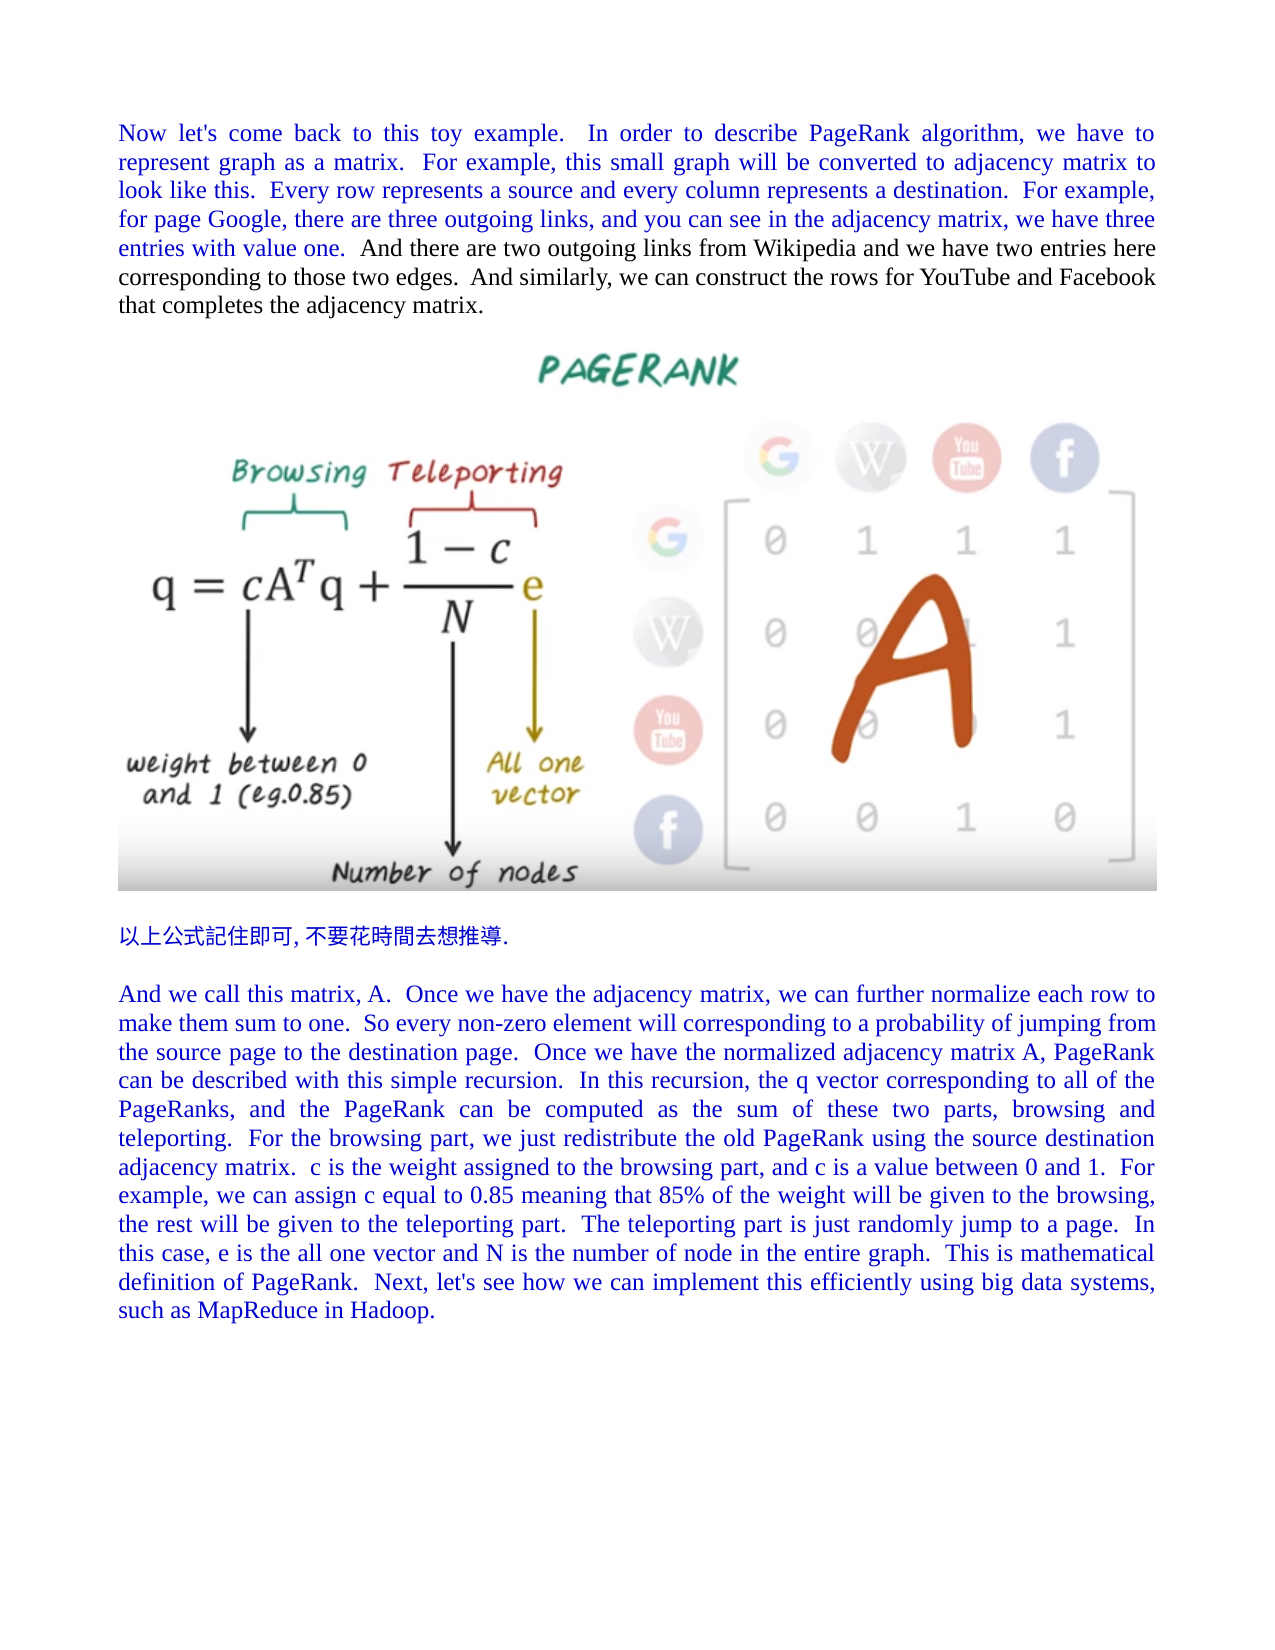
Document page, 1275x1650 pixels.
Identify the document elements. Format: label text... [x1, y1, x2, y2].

text And we call this matrix, A. Once we have the adjacency matrix, we can further normalize each row to make them sum to one. So every non-zero element will corresponding to a probability of jumping from the source page to the destination page. Once we have the normalized adjacency matrix A, PageRank can be described with this simple recursion. In this recursion, the q vector corresponding to all of the PageRanks, and the PageRank can be computed as the sum of these two parts, browsing and teleporting. For the browsing part, we just redistribute the old PageRank using the source destination adjacency matrix. c is the weight assigned to the browsing part, and c is a value between 0 and 1. For example, we can assign c equal to 0.85 meaning that 85% of the weight will be given to the browsing, the rest will be given to the teleporting part. The teleporting part is just randomly jump to a page. In this case, e is the all one vector and N is the number of node in the entire graph. This is mathematical definition of PageRank. Next, let's see how we can implement this efficiently using big data systems, such as MapReduce in Hadoop. [118, 979, 1157, 1324]
picture [118, 348, 1157, 891]
text 以上公式記住即可, 不要花時間去想推導. [118, 919, 1157, 951]
text Now let's come back to this toy example. In order to describe PageRank algorithm, we have to represent graph as a matrix. For example, this small graph will be converted to adjacency matrix to look like this. Every row represents a source and every column represents a destination. For example, for page Google, there are three outgoing links, and you can see in the adjacency matrix, we have three entries with value one. And there are two outgoing links from Wikipedia and we have two entries here corresponding to those two edges. And similarly, we can construct the rows for YouTube and Facebook that completes the adjacency matrix. [118, 118, 1157, 319]
